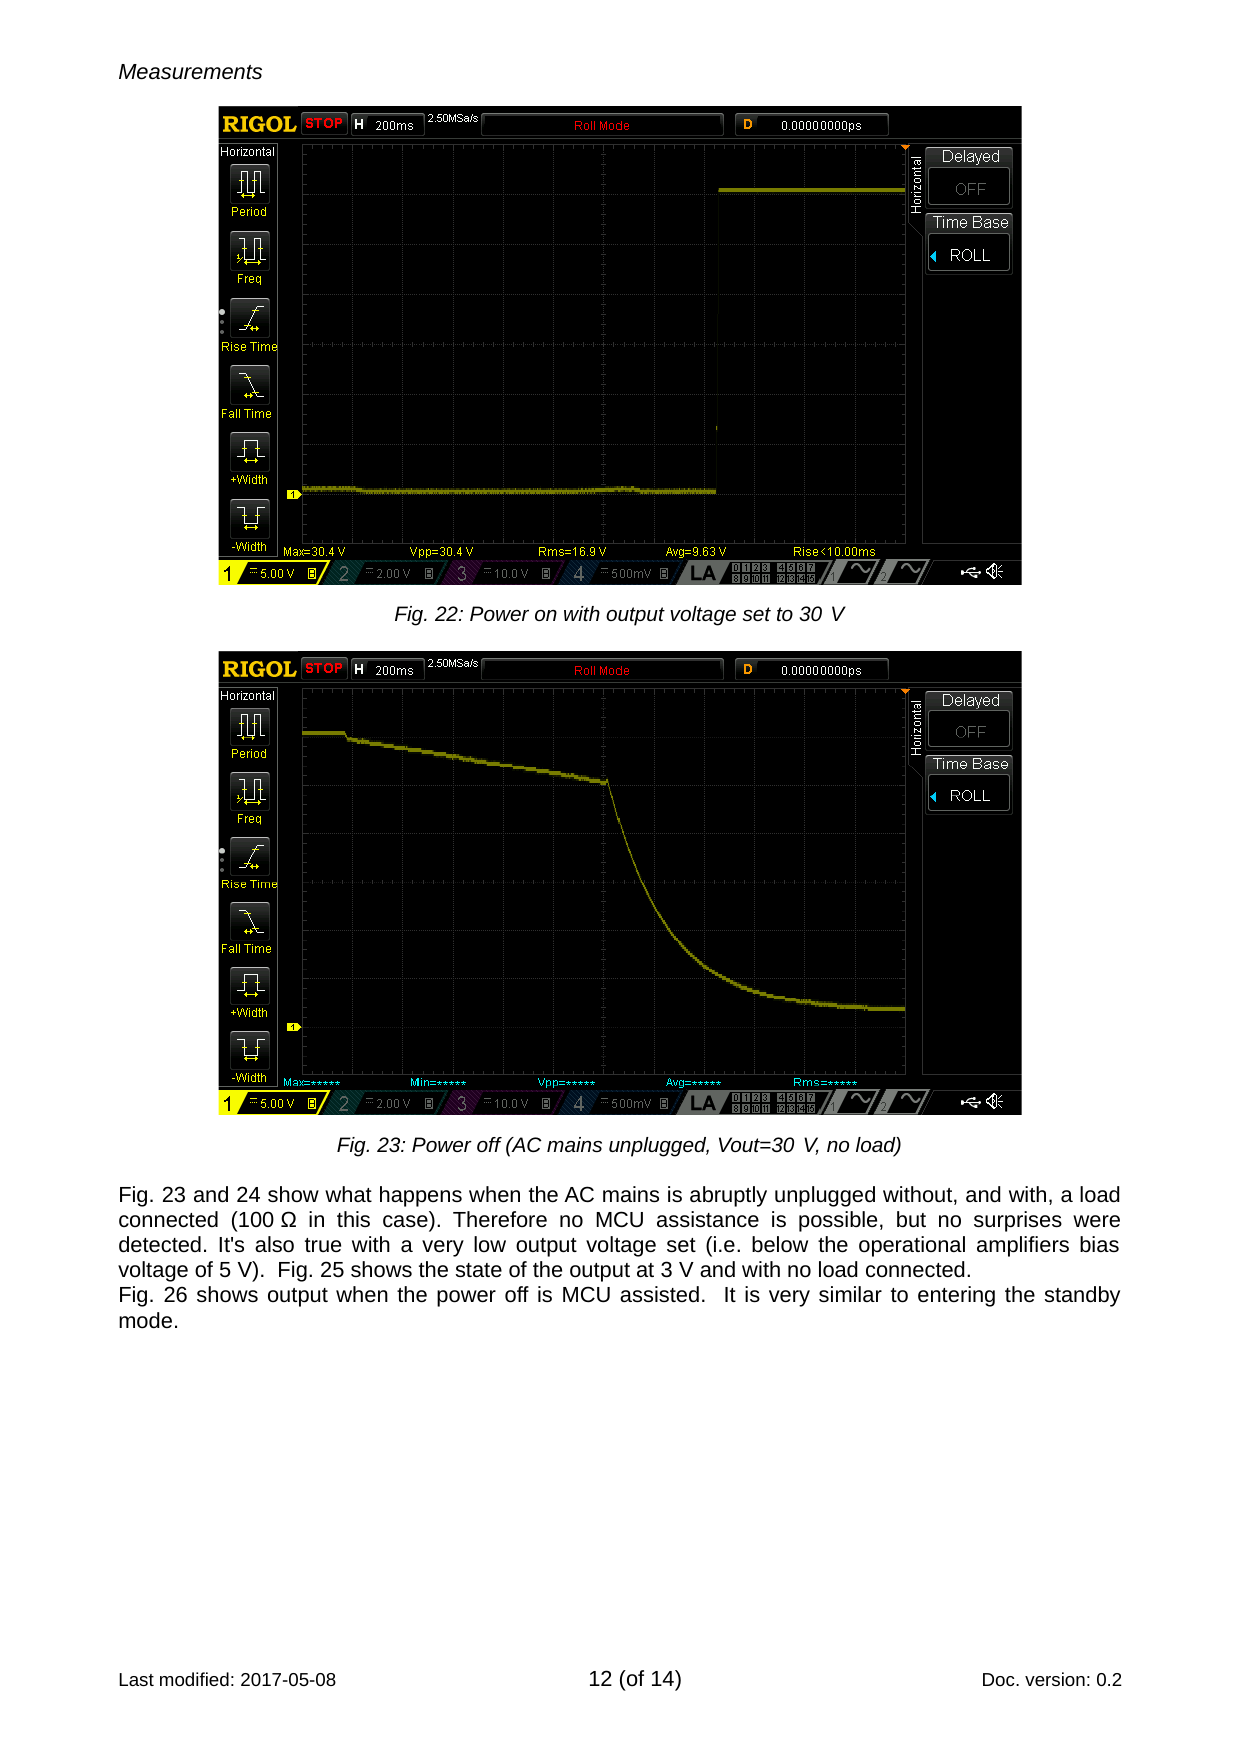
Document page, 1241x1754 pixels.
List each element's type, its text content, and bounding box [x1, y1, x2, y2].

text Fig. 22: Power on with output voltage set to 30 V [218, 585, 1022, 626]
text Fig. 26 shows output when the power off is MCU assisted. It is very similar to entering the standby mode. [118, 1282, 1122, 1333]
text Fig. 23 and 24 show what happens when the AC mains is abruptly unplugged without, and with, a load connected (100 Ω in this case). Therefore no MCU assistance is possible, but no surprises were detected. It's also true with a very low output voltage set (i.e. below the operational amplifiers bias voltage of 5 V). Fig. 25 shows the state of the output at 3 V and with no load connected. [118, 1182, 1122, 1282]
picture [218, 651, 1022, 1115]
picture [218, 106, 1022, 585]
text Fig. 23: Power off (AC mains unplugged, Vout=30 V, no load) [218, 1115, 1022, 1156]
